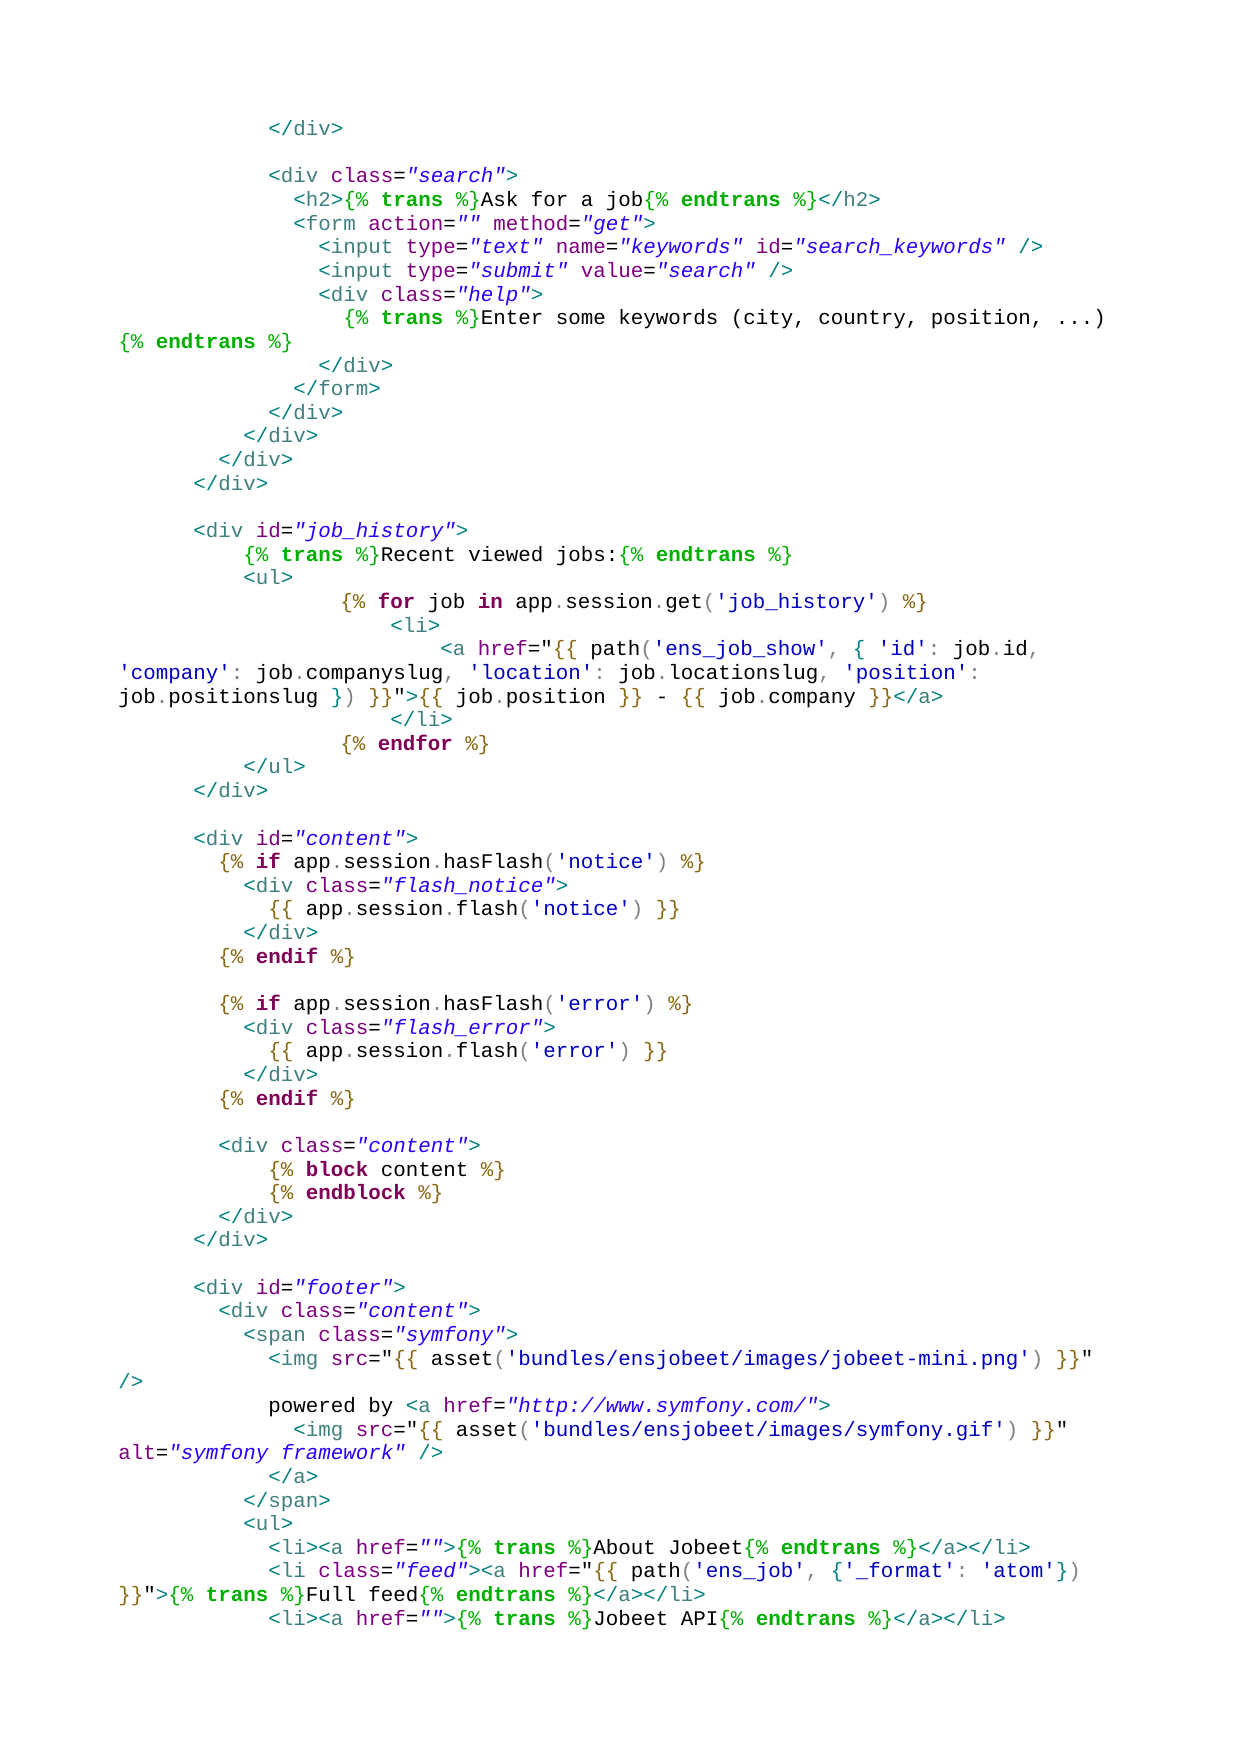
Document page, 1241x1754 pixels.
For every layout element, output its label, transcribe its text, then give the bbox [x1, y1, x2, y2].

text {% for job in app.session.get('job_history') %} [118, 591, 1122, 615]
text {% endif %} [118, 946, 1122, 969]
text </div> [118, 473, 1122, 496]
text <input type="text" name="keywords" id="search_keywords" /> [118, 236, 1122, 260]
text <ul> [118, 567, 1122, 591]
text </div> [118, 922, 1122, 946]
text </div> [118, 1064, 1122, 1088]
text <div class="content"> [118, 1300, 1122, 1324]
text <li class="feed"><a href="{{ path('ens_job', {'_format': 'atom'}) }}">{% trans %}Full feed{% endtrans %}</a></li> [118, 1561, 1122, 1608]
text </a> [118, 1466, 1122, 1489]
text </div> [118, 1229, 1122, 1253]
text {% if app.session.hasFlash('error') %} [118, 993, 1122, 1017]
text <div class="content"> [118, 1135, 1122, 1158]
text <div id="job_history"> [118, 520, 1122, 544]
text </div> [118, 354, 1122, 378]
text <h2>{% trans %}Ask for a job{% endtrans %}</h2> [118, 189, 1122, 213]
text <span class="symfony"> [118, 1324, 1122, 1348]
text <ul> [118, 1513, 1122, 1537]
text <div class="search"> [118, 165, 1122, 189]
text <li> [118, 615, 1122, 638]
text </div> [118, 780, 1122, 804]
text <div class="flash_notice"> [118, 875, 1122, 898]
text </span> [118, 1489, 1122, 1513]
text {% trans %}Enter some keywords (city, country, position, ...){% endtrans %} [118, 307, 1122, 354]
text <div class="help"> [118, 284, 1122, 307]
text </div> [118, 449, 1122, 473]
text {{ app.session.flash('notice') }} [118, 898, 1122, 922]
text </li> [118, 709, 1122, 733]
text <img src="{{ asset('bundles/ensjobeet/images/jobeet-mini.png') }}" /> [118, 1348, 1122, 1395]
text <img src="{{ asset('bundles/ensjobeet/images/symfony.gif') }}" alt="symfony framework" /> [118, 1419, 1122, 1466]
text </div> [118, 426, 1122, 449]
text {% trans %}Recent viewed jobs:{% endtrans %} [118, 544, 1122, 567]
text </div> [118, 402, 1122, 426]
text </div> [118, 1206, 1122, 1229]
text <li><a href="">{% trans %}About Jobeet{% endtrans %}</a></li> [118, 1537, 1122, 1561]
text {% endif %} [118, 1088, 1122, 1111]
text {% block content %} [118, 1158, 1122, 1182]
text <form action="" method="get"> [118, 213, 1122, 236]
text <li><a href="">{% trans %}Jobeet API{% endtrans %}</a></li> [118, 1608, 1122, 1631]
text </ul> [118, 757, 1122, 780]
text {{ app.session.flash('error') }} [118, 1040, 1122, 1064]
text <div class="flash_error"> [118, 1017, 1122, 1040]
text </div> [118, 118, 1122, 142]
text <div id="footer"> [118, 1277, 1122, 1300]
text </form> [118, 378, 1122, 402]
text <div id="content"> [118, 827, 1122, 851]
text <input type="submit" value="search" /> [118, 260, 1122, 284]
text powered by <a href="http://www.symfony.com/"> [118, 1395, 1122, 1419]
text {% endblock %} [118, 1182, 1122, 1206]
text {% if app.session.hasFlash('notice') %} [118, 851, 1122, 875]
text <a href="{{ path('ens_job_show', { 'id': job.id, 'company': job.companyslug, 'location': job.locationslug, 'position': job.positionslug }) }}">{{ job.position }} - {{ job.company }}</a> [118, 638, 1122, 709]
text {% endfor %} [118, 733, 1122, 757]
